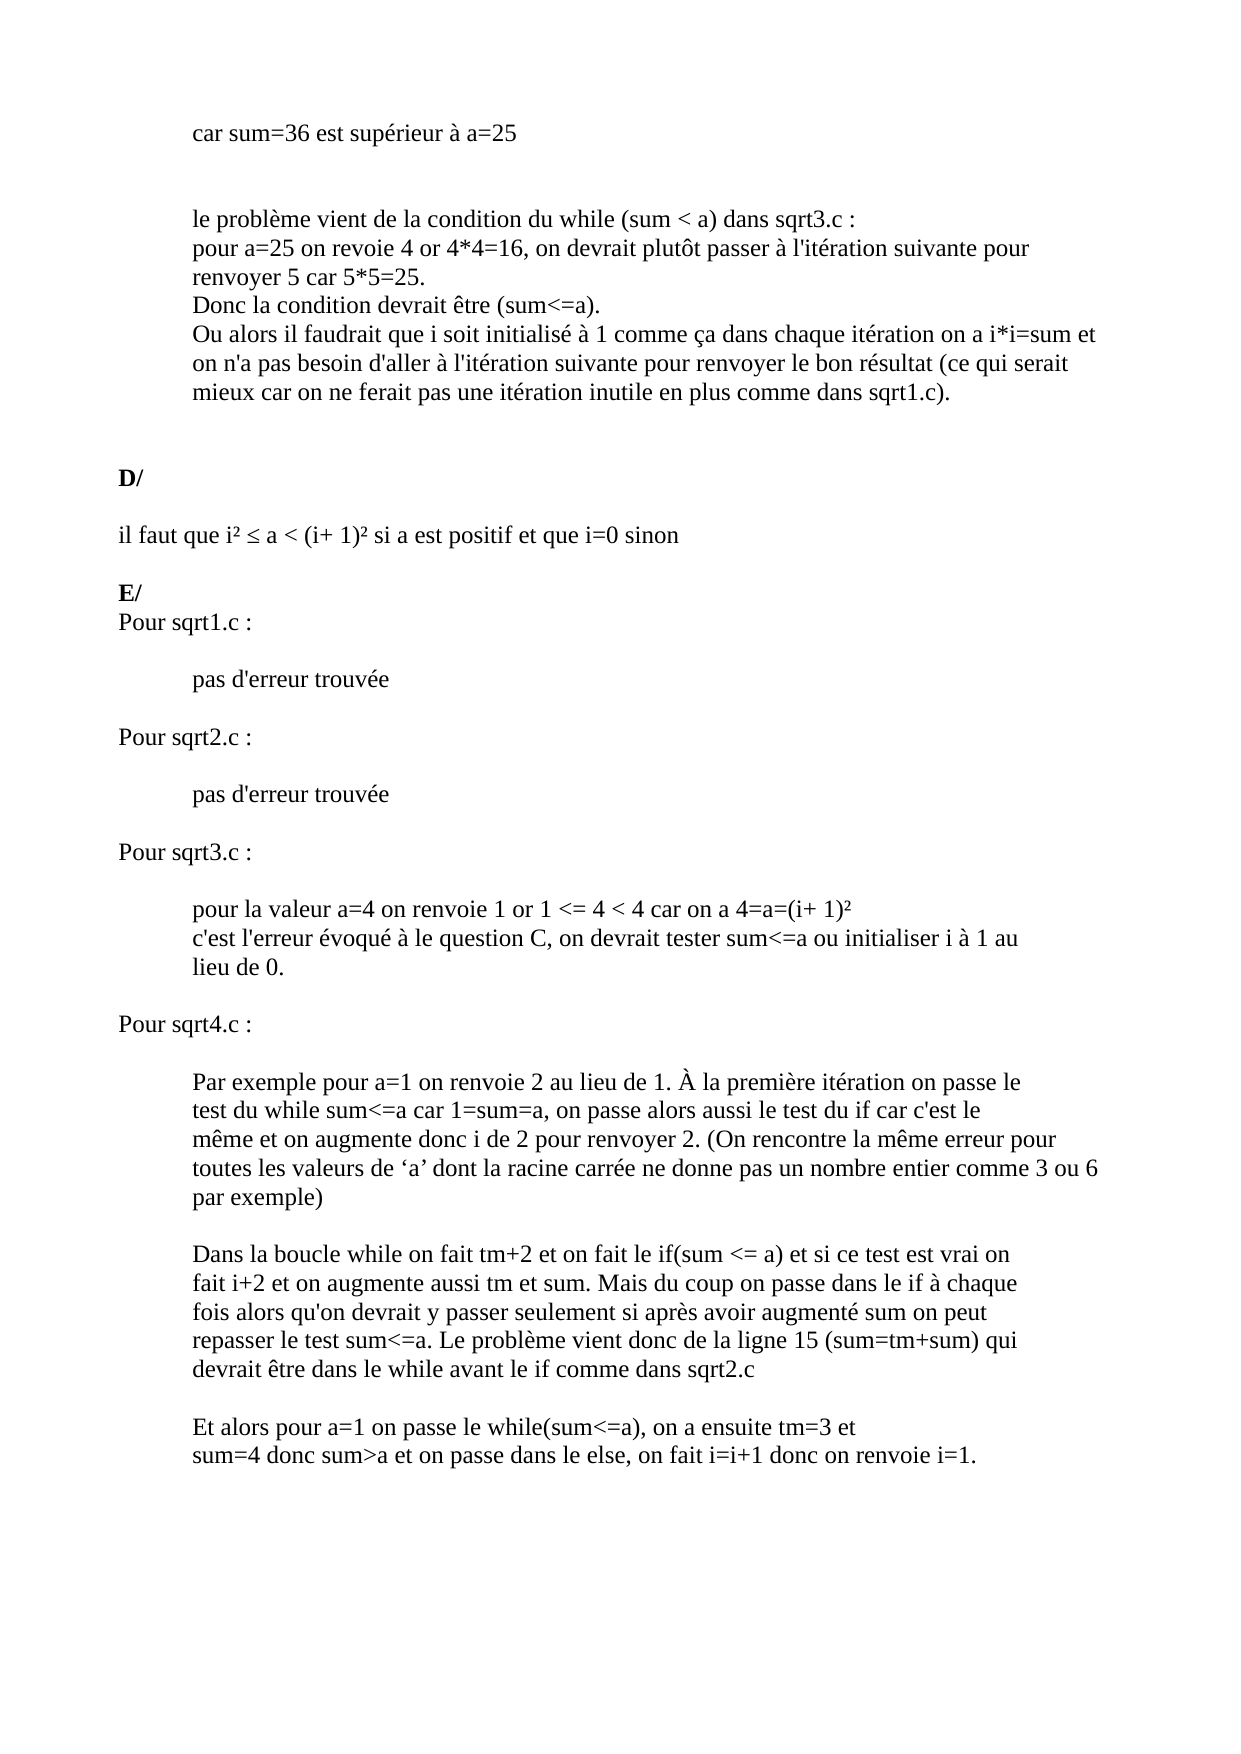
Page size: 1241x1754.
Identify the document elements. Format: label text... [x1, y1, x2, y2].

text D/ [118, 463, 1122, 492]
text Pour sqrt3.c : [118, 837, 1122, 866]
text c'est l'erreur évoqué à le question C, on devrait tester sum<=a ou initialiser i à 1 au lieu de 0. [118, 923, 1122, 981]
text le problème vient de la condition du while (sum < a) dans sqrt3.c : [118, 204, 1122, 233]
text Donc la condition devrait être (sum<=a). [118, 291, 1122, 319]
text sum=4 donc sum>a et on passe dans le else, on fait i=i+1 donc on renvoie i=1. [118, 1441, 1122, 1469]
text Pour sqrt2.c : [118, 722, 1122, 751]
text Dans la boucle while on fait tm+2 et on fait le if(sum <= a) et si ce test est vrai on fait i+2 et on augmente aussi tm et sum. Mais du coup on passe dans le if à chaque fois alors qu'on devrait y passer seulement si après avoir augmenté sum on peut repasser le test sum<=a. Le problème vient donc de la ligne 15 (sum=tm+sum) qui devrait être dans le while avant le if comme dans sqrt2.c [118, 1239, 1122, 1383]
text car sum=36 est supérieur à a=25 [118, 118, 1122, 147]
text Pour sqrt4.c : [118, 1009, 1122, 1038]
text Pour sqrt1.c : [118, 607, 1122, 636]
text pour a=25 on revoie 4 or 4*4=16, on devrait plutôt passer à l'itération suivante pour renvoyer 5 car 5*5=25. [118, 233, 1122, 291]
text pour la valeur a=4 on renvoie 1 or 1 <= 4 < 4 car on a 4=a=(i+ 1)² [118, 894, 1122, 923]
text pas d'erreur trouvée [118, 779, 1122, 808]
text Par exemple pour a=1 on renvoie 2 au lieu de 1. À la première itération on passe le test du while sum<=a car 1=sum=a, on passe alors aussi le test du if car c'est le même et on augmente donc i de 2 pour renvoyer 2. (On rencontre la même erreur pour toutes les valeurs de ‘a’ dont la racine carrée ne donne pas un nombre entier comme 3 ou 6 par exemple) [118, 1067, 1122, 1211]
text Ou alors il faudrait que i soit initialisé à 1 comme ça dans chaque itération on a i*i=sum et on n'a pas besoin d'aller à l'itération suivante pour renvoyer le bon résultat (ce qui serait mieux car on ne ferait pas une itération inutile en plus comme dans sqrt1.c). [118, 319, 1122, 406]
text E/ [118, 578, 1122, 607]
text il faut que i² ≤ a < (i+ 1)² si a est positif et que i=0 sinon [118, 521, 1122, 549]
text pas d'erreur trouvée [118, 664, 1122, 693]
text Et alors pour a=1 on passe le while(sum<=a), on a ensuite tm=3 et [118, 1412, 1122, 1441]
